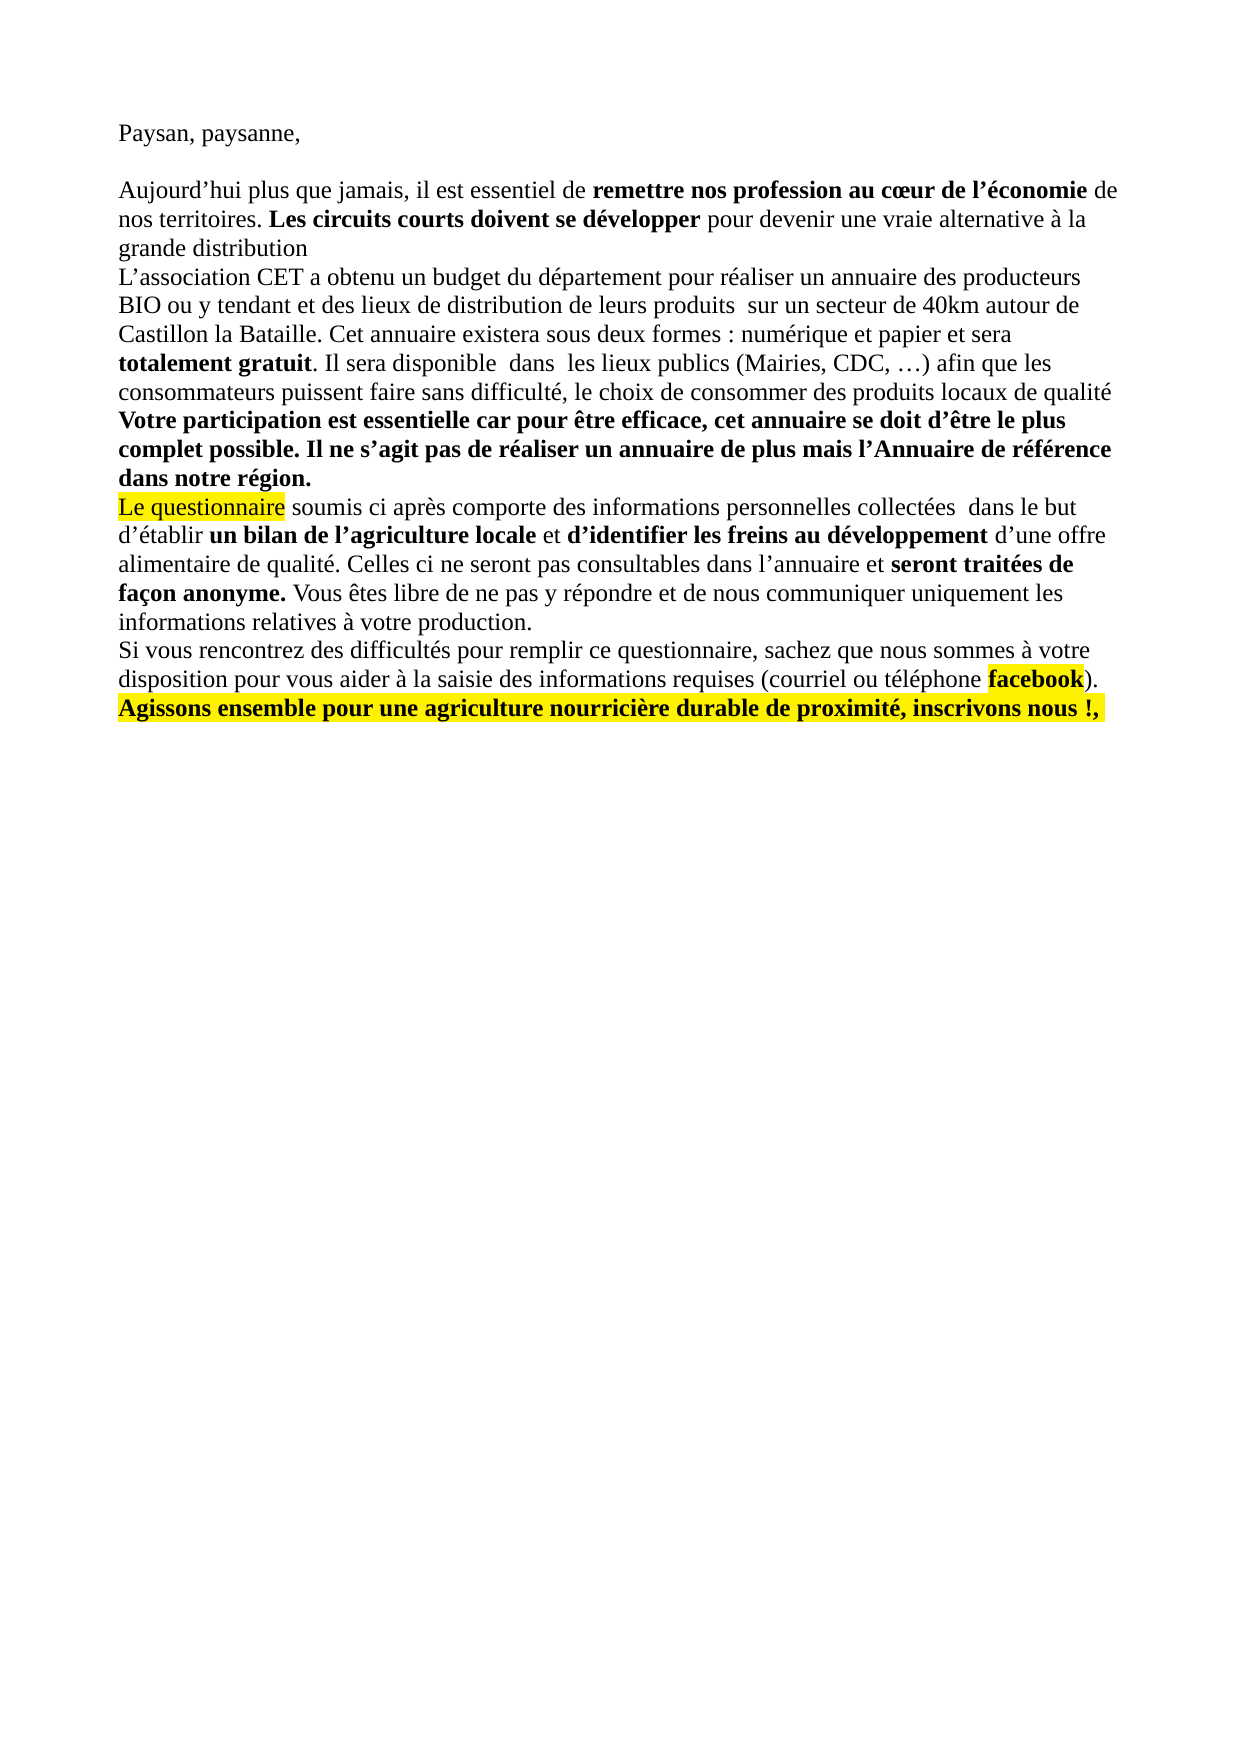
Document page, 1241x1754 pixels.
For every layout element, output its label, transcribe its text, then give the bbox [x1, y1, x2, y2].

text Agissons ensemble pour une agriculture nourricière durable de proximité, inscrivons nous !, [118, 693, 1122, 722]
text L’association CET a obtenu un budget du département pour réaliser un annuaire des producteurs BIO ou y tendant et des lieux de distribution de leurs produits sur un secteur de 40km autour de Castillon la Bataille. Cet annuaire existera sous deux formes : numérique et papier et sera totalement gratuit. Il sera disponible dans les lieux publics (Mairies, CDC, …) afin que les consommateurs puissent faire sans difficulté, le choix de consommer des produits locaux de qualité [118, 262, 1122, 406]
text Paysan, paysanne, [118, 118, 1122, 147]
text Aujourd’hui plus que jamais, il est essentiel de remettre nos profession au cœur de l’économie de nos territoires. Les circuits courts doivent se développer pour devenir une vraie alternative à la grande distribution [118, 176, 1122, 262]
text Votre participation est essentielle car pour être efficace, cet annuaire se doit d’être le plus complet possible. Il ne s’agit pas de réaliser un annuaire de plus mais l’Annuaire de référence dans notre région. [118, 406, 1122, 492]
text Si vous rencontrez des difficultés pour remplir ce questionnaire, sachez que nous sommes à votre disposition pour vous aider à la saisie des informations requises (courriel ou téléphone facebook). [118, 636, 1122, 693]
text Le questionnaire soumis ci après comporte des informations personnelles collectées dans le but d’établir un bilan de l’agriculture locale et d’identifier les freins au développement d’une offre alimentaire de qualité. Celles ci ne seront pas consultables dans l’annuaire et seront traitées de façon anonyme. Vous êtes libre de ne pas y répondre et de nous communiquer uniquement les informations relatives à votre production. [118, 492, 1122, 636]
